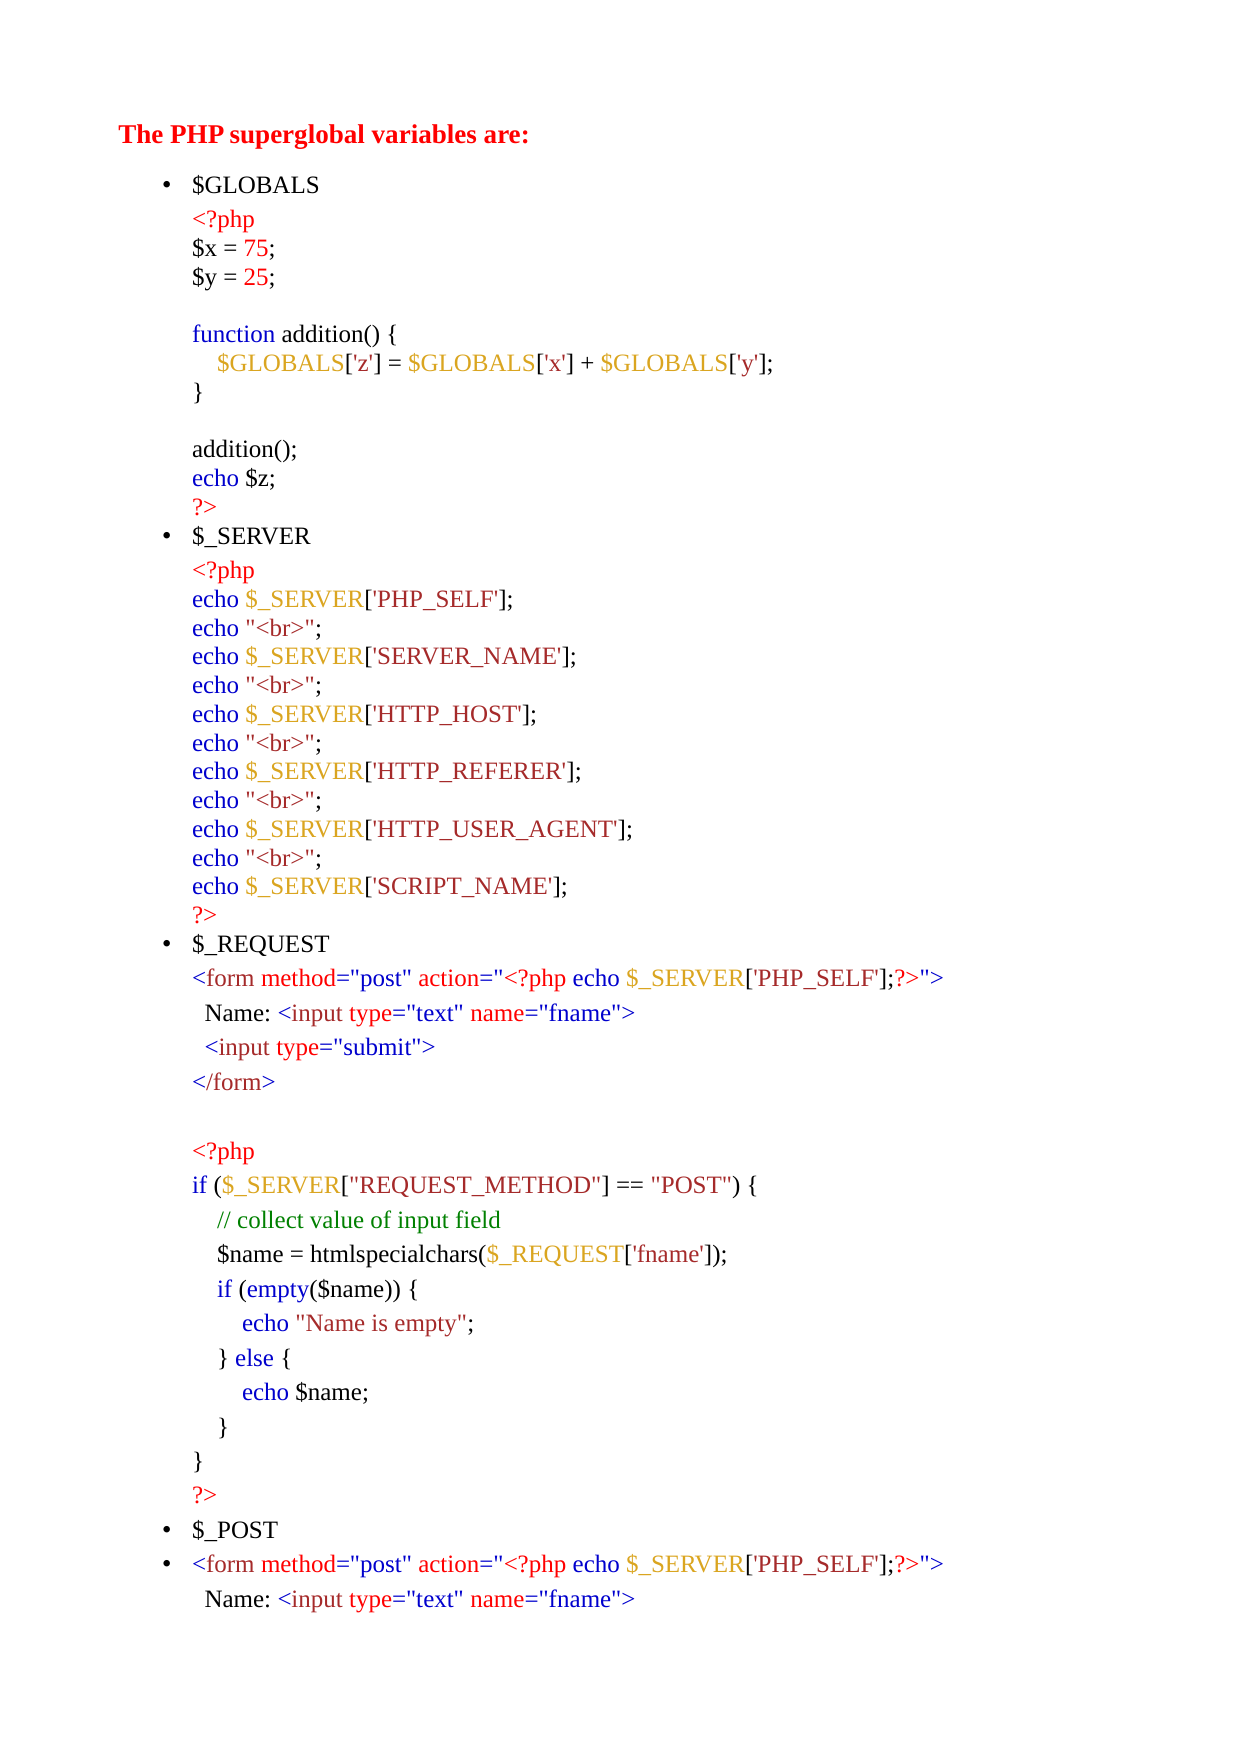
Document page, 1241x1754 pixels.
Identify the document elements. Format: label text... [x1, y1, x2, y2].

list <form method="post" action="<?php echo $_SERVER['PHP_SELF'];?>"> Name: <input type="text" name="fname"> [162, 1549, 1122, 1613]
list <?php $x = 75; $y = 25; function addition() { $GLOBALS['z'] = $GLOBALS['x'] + $GLOBALS['y']; } addition(); echo $z; ?> [162, 204, 1122, 521]
list $_REQUEST [162, 929, 1122, 958]
list <form method="post" action="<?php echo $_SERVER['PHP_SELF'];?>"> Name: <input type="text" name="fname"> <input type="submit"> </form> <?php if ($_SERVER["REQUEST_METHOD"] == "POST") { // collect value of input field $name = htmlspecialchars($_REQUEST['fname']); if (empty($name)) { echo "Name is empty"; } else { echo $name; } } ?> [162, 963, 1122, 1509]
list $_SERVER [162, 521, 1122, 549]
list $GLOBALS [162, 170, 1122, 199]
list $_POST [162, 1515, 1122, 1544]
text The PHP superglobal variables are: [118, 118, 1122, 149]
list <?php echo $_SERVER['PHP_SELF']; echo "<br>"; echo $_SERVER['SERVER_NAME']; echo "<br>"; echo $_SERVER['HTTP_HOST']; echo "<br>"; echo $_SERVER['HTTP_REFERER']; echo "<br>"; echo $_SERVER['HTTP_USER_AGENT']; echo "<br>"; echo $_SERVER['SCRIPT_NAME']; ?> [162, 555, 1122, 929]
